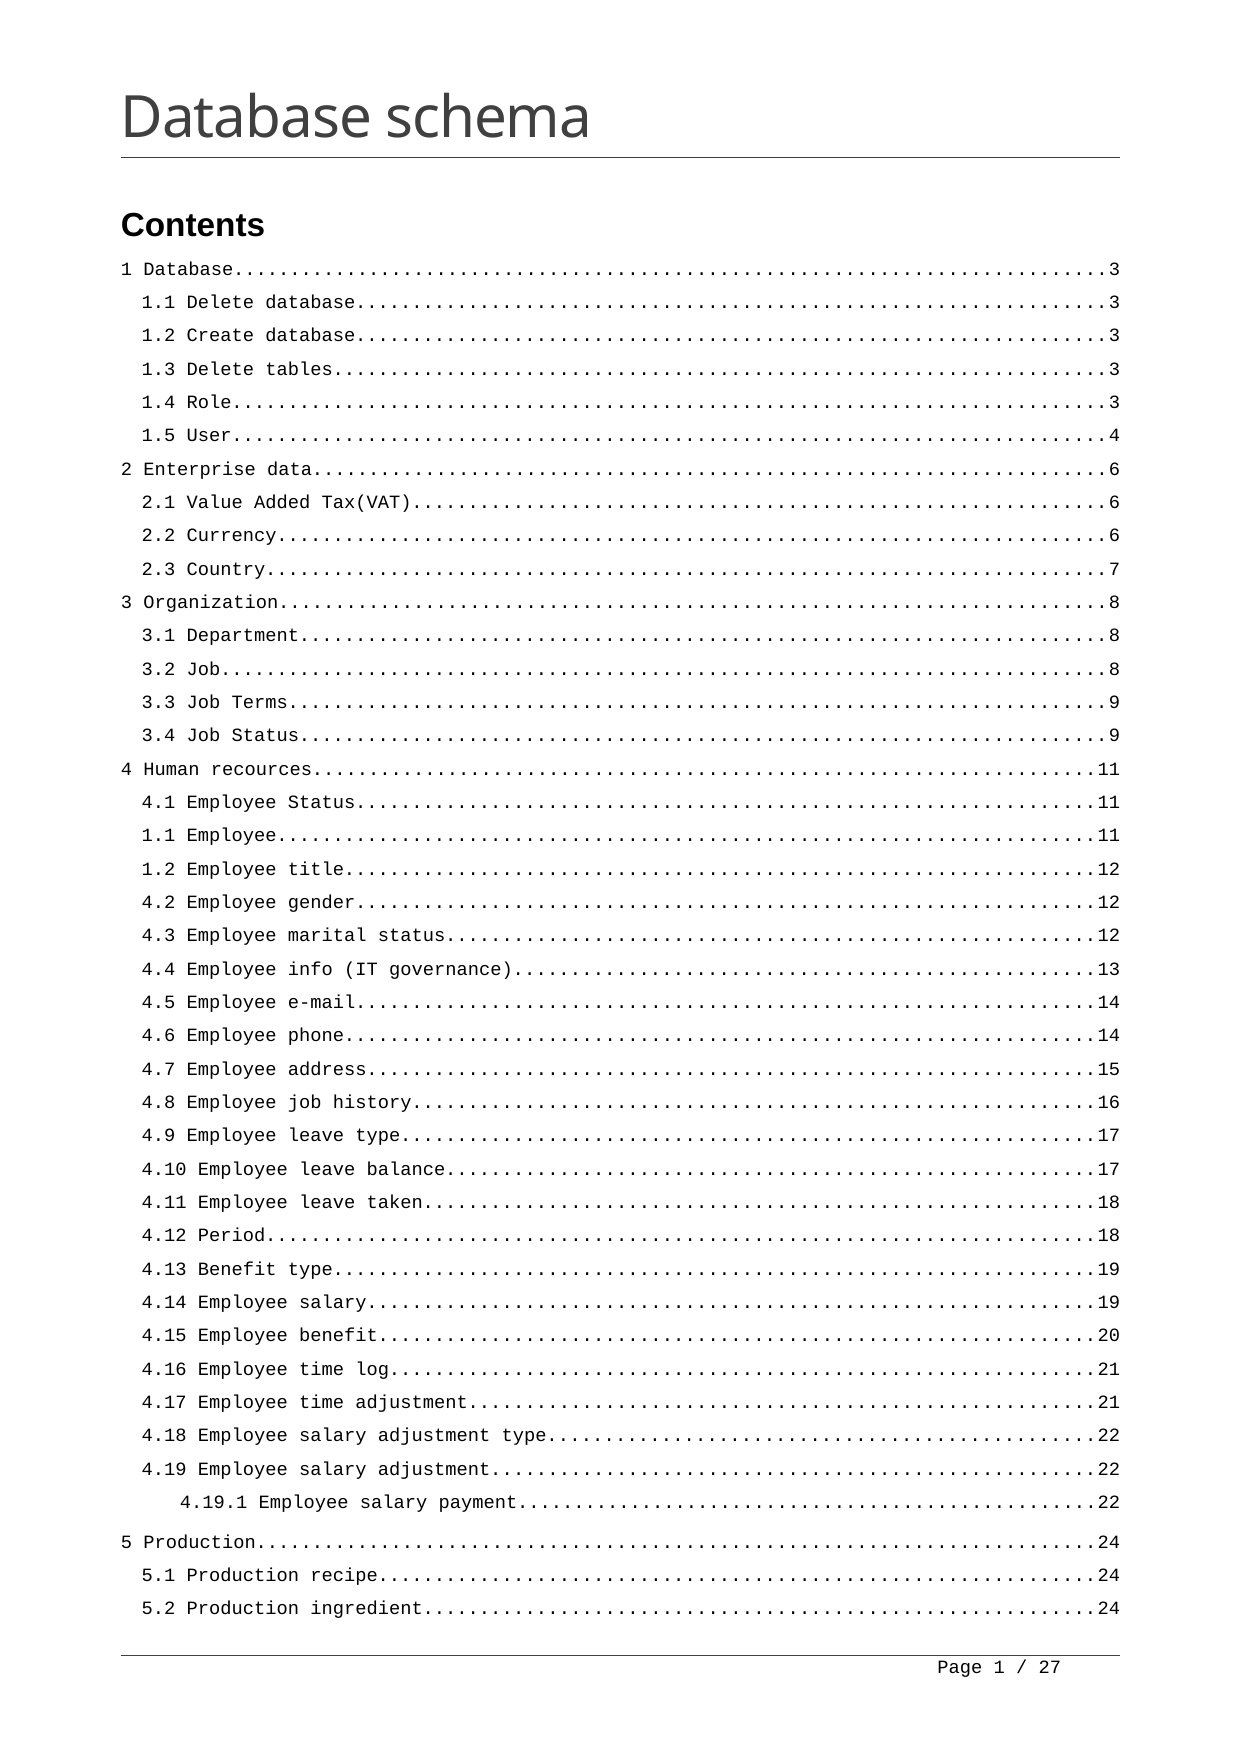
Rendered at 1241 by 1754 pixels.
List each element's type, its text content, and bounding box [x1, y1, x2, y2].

text 4.12 Period 18 [141, 1226, 1120, 1247]
text 3.4 Job Status 9 [141, 726, 1120, 747]
text 5.1 Production recipe 24 [141, 1566, 1120, 1587]
text 4.18 Employee salary adjustment type 22 [141, 1426, 1120, 1447]
text 4 Human recources 11 [121, 759, 1120, 781]
text 3.1 Department 8 [141, 626, 1120, 647]
text 1.5 User 4 [141, 426, 1120, 447]
text 4.2 Employee gender 12 [141, 893, 1120, 914]
text 4.14 Employee salary 19 [141, 1293, 1120, 1314]
text 5.2 Production ingredient 24 [141, 1599, 1120, 1620]
text 2.1 Value Added Tax(VAT) 6 [141, 493, 1120, 514]
text 4.13 Benefit type 19 [141, 1259, 1120, 1281]
text 4.10 Employee leave balance 17 [141, 1159, 1120, 1181]
text 3 Organization 8 [121, 593, 1120, 614]
text 4.7 Employee address 15 [141, 1059, 1120, 1081]
subtitle Contents [121, 206, 1120, 244]
text 4.11 Employee leave taken 18 [141, 1193, 1120, 1214]
text 4.17 Employee time adjustment 21 [141, 1393, 1120, 1414]
text 4.19 Employee salary adjustment 22 [141, 1459, 1120, 1481]
text 2.3 Country 7 [141, 559, 1120, 581]
text 1.3 Delete tables 3 [141, 359, 1120, 381]
text 4.19.1 Employee salary payment 22 [179, 1493, 1120, 1514]
text 1 Database 3 [121, 259, 1120, 281]
text 1.4 Role 3 [141, 393, 1120, 414]
text 4.8 Employee job history 16 [141, 1093, 1120, 1114]
text 4.16 Employee time log 21 [141, 1359, 1120, 1381]
text 1.2 Employee title 12 [141, 859, 1120, 881]
text 1.1 Employee 11 [141, 826, 1120, 847]
text 4.3 Employee marital status 12 [141, 926, 1120, 947]
text 2.2 Currency 6 [141, 526, 1120, 547]
text 1.1 Delete database 3 [141, 293, 1120, 314]
text 4.1 Employee Status 11 [141, 793, 1120, 814]
text 5 Production 24 [121, 1532, 1120, 1554]
text 4.15 Employee benefit 20 [141, 1326, 1120, 1347]
text 1.2 Create database 3 [141, 326, 1120, 347]
text 3.2 Job 8 [141, 659, 1120, 681]
text 4.6 Employee phone 14 [141, 1026, 1120, 1047]
text 2 Enterprise data 6 [121, 459, 1120, 481]
text 4.9 Employee leave type 17 [141, 1126, 1120, 1147]
text 3.3 Job Terms 9 [141, 693, 1120, 714]
text 4.5 Employee e-mail 14 [141, 993, 1120, 1014]
text 4.4 Employee info (IT governance) 13 [141, 959, 1120, 981]
